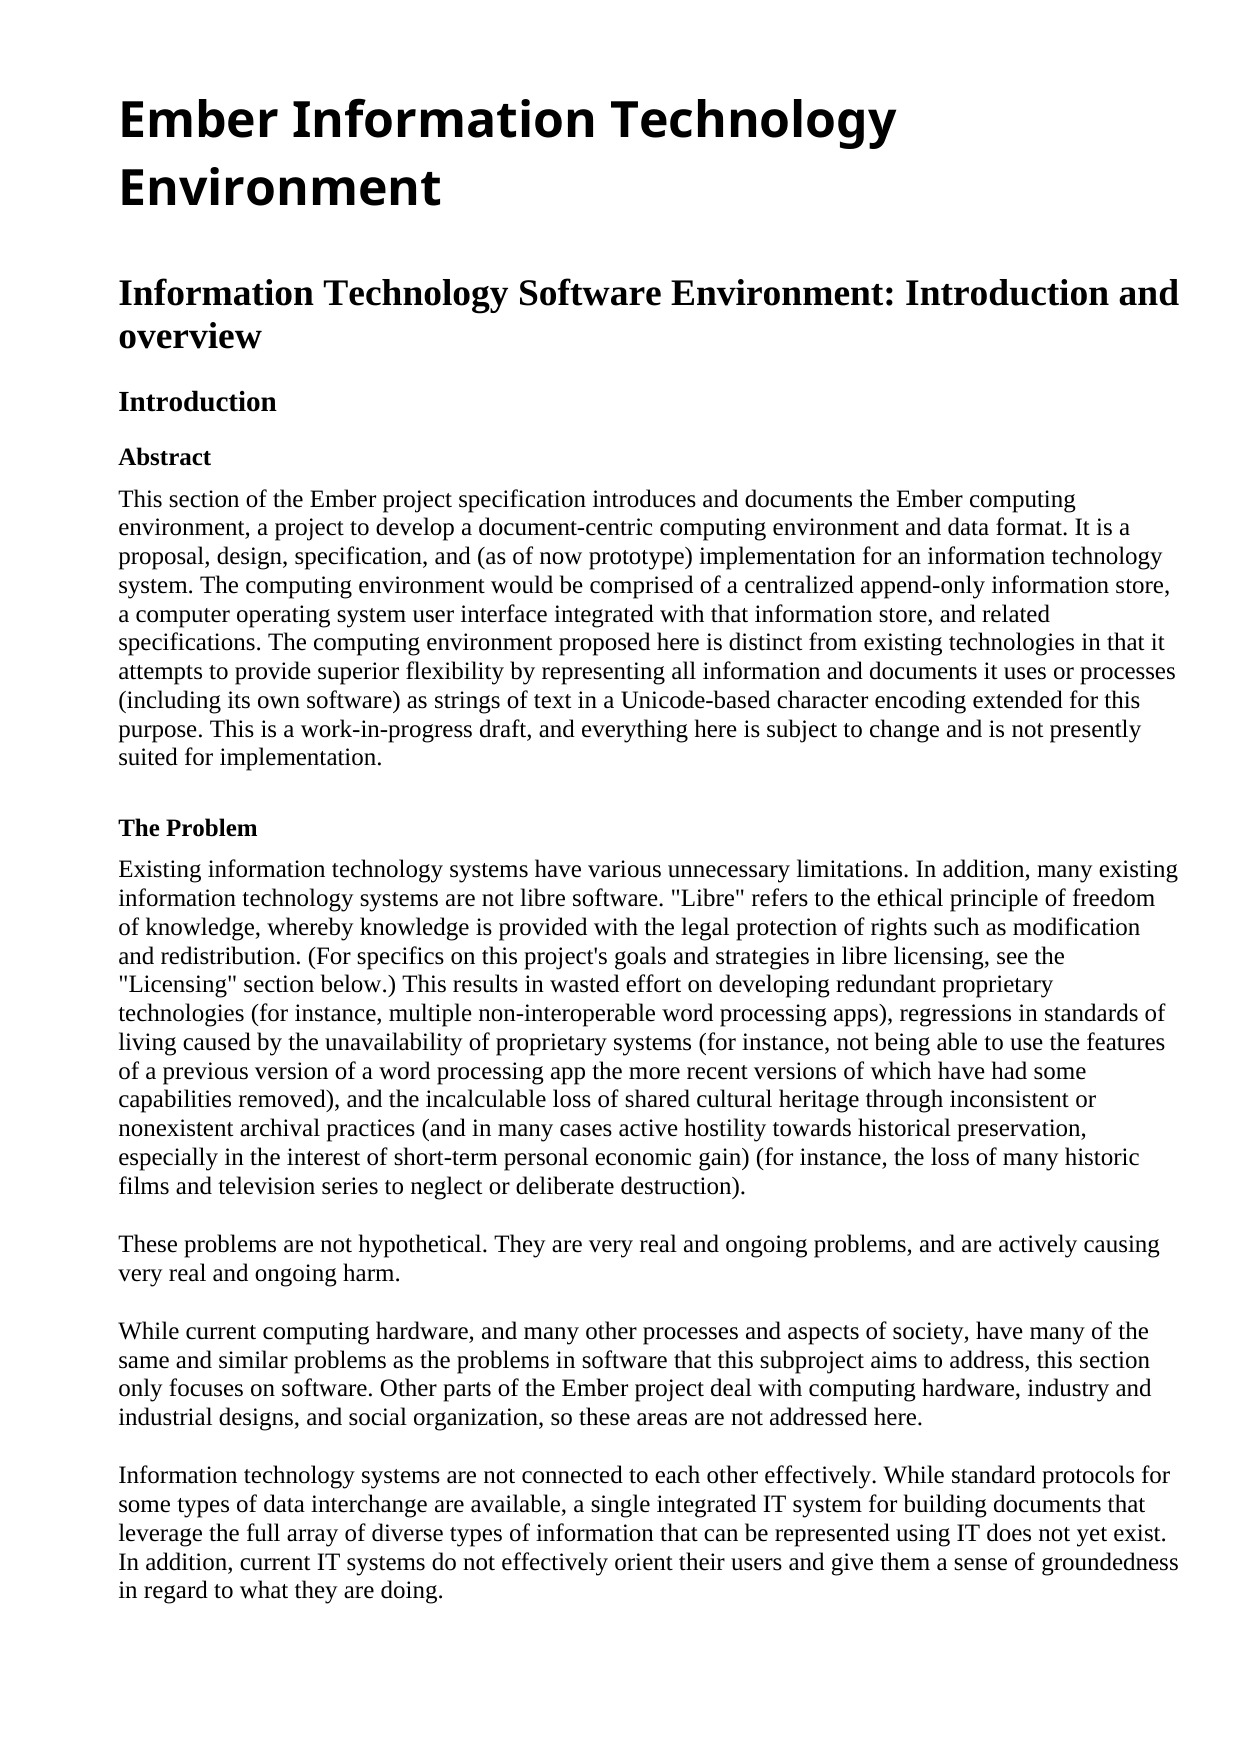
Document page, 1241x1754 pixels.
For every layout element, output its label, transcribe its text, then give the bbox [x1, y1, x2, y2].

subtitle The Problem [118, 813, 1181, 842]
subtitle Ember Information Technology Environment [118, 84, 1181, 220]
text While current computing hardware, and many other processes and aspects of society, have many of the same and similar problems as the problems in software that this subproject aims to address, this section only focuses on software. Other parts of the Ember project deal with computing hardware, industry and industrial designs, and social organization, so these areas are not addressed here. [118, 1316, 1181, 1431]
subtitle Information Technology Software Environment: Introduction and overview [118, 271, 1181, 357]
text Information technology systems are not connected to each other effectively. While standard protocols for some types of data interchange are available, a single integrated IT system for building documents that leverage the full array of diverse types of information that can be represented using IT does not yet exist. In addition, current IT systems do not effectively orient their users and give them a sense of groundedness in regard to what they are doing. [118, 1460, 1181, 1604]
subtitle Abstract [118, 442, 1181, 471]
text These problems are not hypothetical. They are very real and ongoing problems, and are actively causing very real and ongoing harm. [118, 1229, 1181, 1286]
text This section of the Ember project specification introduces and documents the Ember computing environment, a project to develop a document-centric computing environment and data format. It is a proposal, design, specification, and (as of now prototype) implementation for an information technology system. The computing environment would be comprised of a centralized append-only information store, a computer operating system user interface integrated with that information store, and related specifications. The computing environment proposed here is distinct from existing technologies in that it attempts to provide superior flexibility by representing all information and documents it uses or processes (including its own software) as strings of text in a Unicode-based character encoding extended for this purpose. This is a work-in-progress draft, and everything here is subject to change and is not presently suited for implementation. [118, 484, 1181, 771]
text Existing information technology systems have various unnecessary limitations. In addition, many existing information technology systems are not libre software. "Libre" refers to the ethical principle of freedom of knowledge, whereby knowledge is provided with the legal protection of rights such as modification and redistribution. (For specifics on this project's goals and strategies in libre licensing, see the "Licensing" section below.) This results in wasted effort on developing redundant proprietary technologies (for instance, multiple non-interoperable word processing apps), regressions in standards of living caused by the unavailability of proprietary systems (for instance, not being able to use the features of a previous version of a word processing app the more recent versions of which have had some capabilities removed), and the incalculable loss of shared cultural heritage through inconsistent or nonexistent archival practices (and in many cases active hostility towards historical preservation, especially in the interest of short-term personal economic gain) (for instance, the loss of many historic films and television series to neglect or deliberate destruction). [118, 854, 1181, 1199]
subtitle Introduction [118, 384, 1181, 417]
